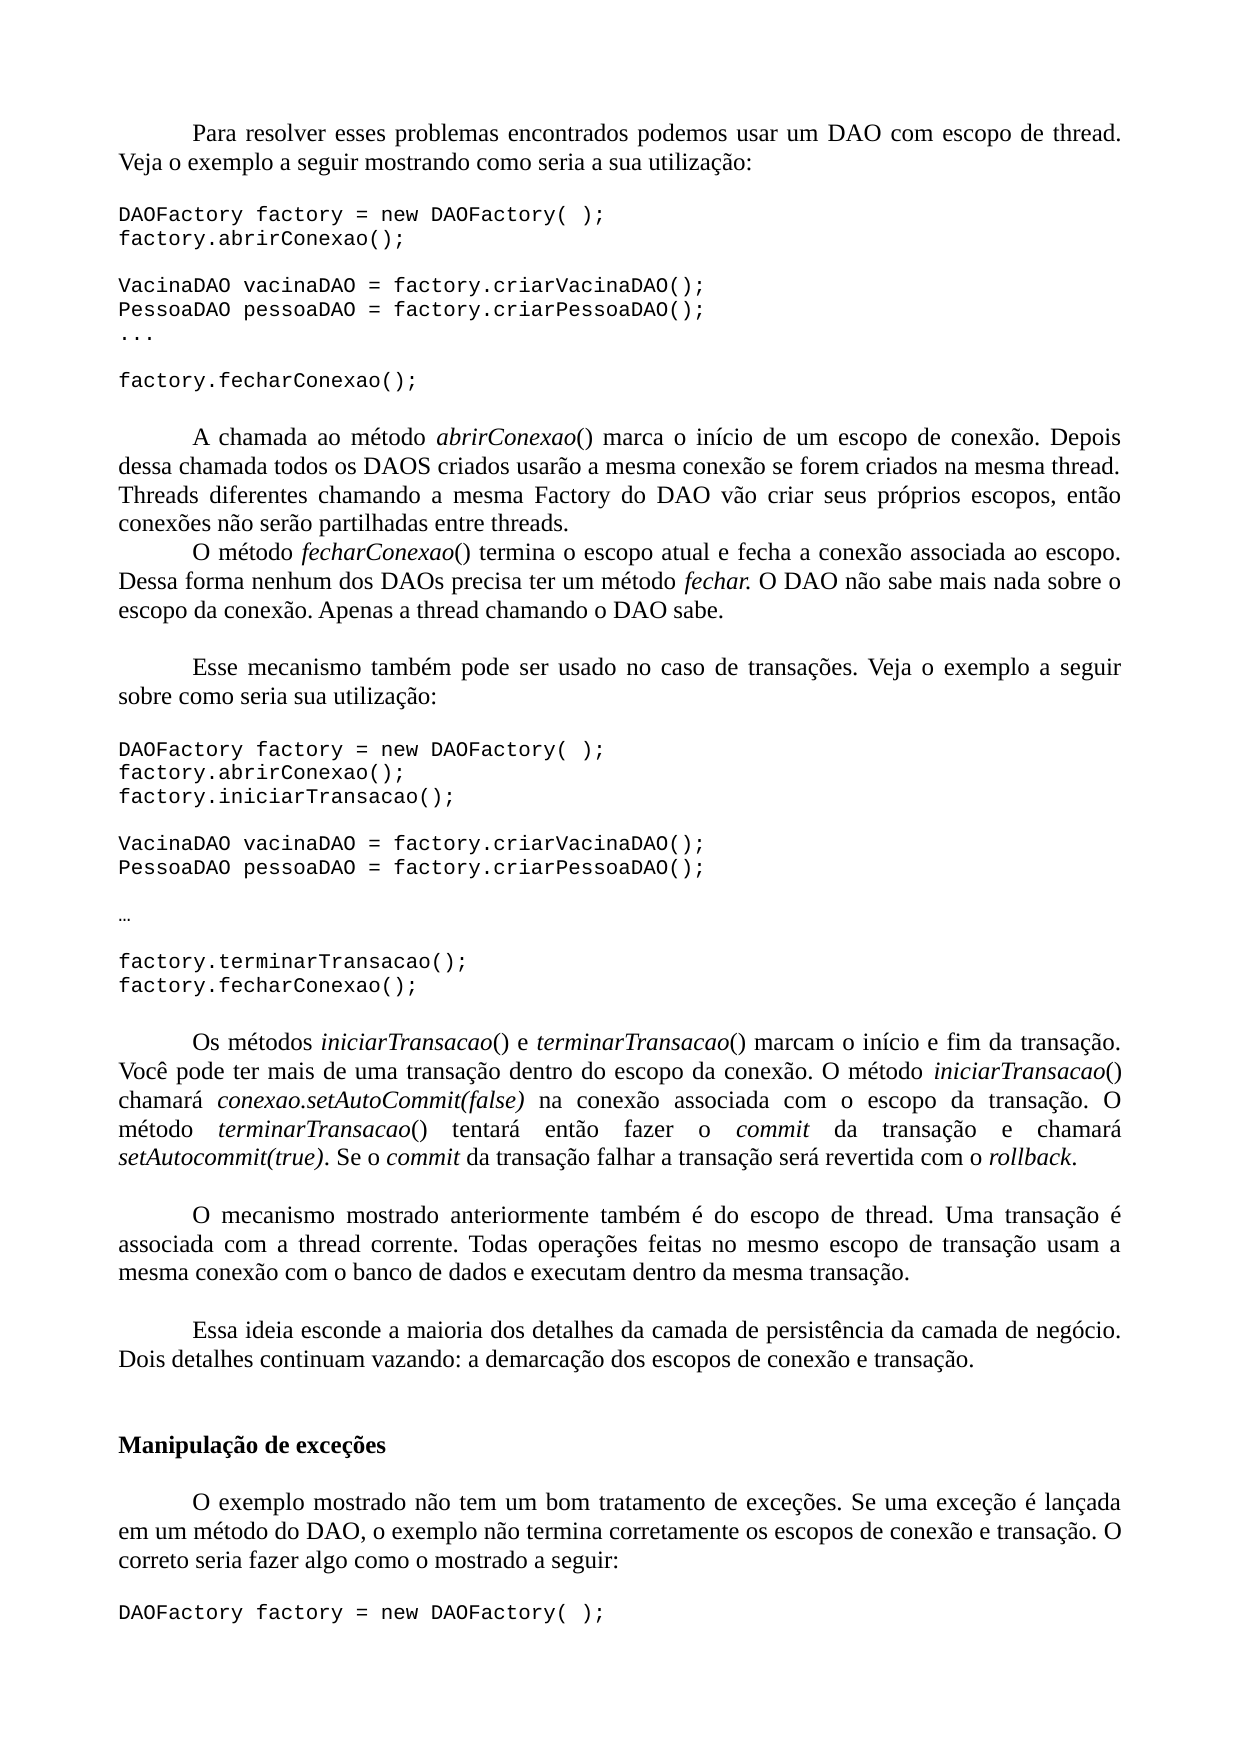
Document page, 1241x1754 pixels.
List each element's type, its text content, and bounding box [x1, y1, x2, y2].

text factory.abrirConexao(); [118, 228, 1122, 252]
text A chamada ao método abrirConexao() marca o início de um escopo de conexão. Depois dessa chamada todos os DAOS criados usarão a mesma conexão se forem criados na mesma thread. Threads diferentes chamando a mesma Factory do DAO vão criar seus próprios escopos, então conexões não serão partilhadas entre threads. [118, 422, 1122, 537]
text Os métodos iniciarTransacao() e terminarTransacao() marcam o início e fim da transação. Você pode ter mais de uma transação dentro do escopo da conexão. O método iniciarTransacao() chamará conexao.setAutoCommit(false) na conexão associada com o escopo da transação. O método terminarTransacao() tentará então fazer o commit da transação e chamará setAutocommit(true). Se o commit da transação falhar a transação será revertida com o rollback. [118, 1027, 1122, 1171]
text PessoaDAO pessoaDAO = factory.criarPessoaDAO(); [118, 857, 1122, 880]
text DAOFactory factory = new DAOFactory( ); [118, 1602, 1122, 1626]
text Manipulação de exceções [118, 1430, 1122, 1459]
text VacinaDAO vacinaDAO = factory.criarVacinaDAO(); [118, 833, 1122, 857]
text factory.terminarTransacao(); [118, 951, 1122, 975]
text Esse mecanismo também pode ser usado no caso de transações. Veja o exemplo a seguir sobre como seria sua utilização: [118, 652, 1122, 710]
text PessoaDAO pessoaDAO = factory.criarPessoaDAO(); [118, 299, 1122, 323]
text factory.fecharConexao(); [118, 370, 1122, 393]
text factory.iniciarTransacao(); [118, 786, 1122, 809]
text O método fecharConexao() termina o escopo atual e fecha a conexão associada ao escopo. Dessa forma nenhum dos DAOs precisa ter um método fechar. O DAO não sabe mais nada sobre o escopo da conexão. Apenas a thread chamando o DAO sabe. [118, 537, 1122, 623]
text DAOFactory factory = new DAOFactory( ); [118, 204, 1122, 228]
text Para resolver esses problemas encontrados podemos usar um DAO com escopo de thread. Veja o exemplo a seguir mostrando como seria a sua utilização: [118, 118, 1122, 176]
text DAOFactory factory = new DAOFactory( ); [118, 738, 1122, 762]
text O exemplo mostrado não tem um bom tratamento de exceções. Se uma exceção é lançada em um método do DAO, o exemplo não termina corretamente os escopos de conexão e transação. O correto seria fazer algo como o mostrado a seguir: [118, 1487, 1122, 1574]
text factory.fecharConexao(); [118, 975, 1122, 999]
text VacinaDAO vacinaDAO = factory.criarVacinaDAO(); [118, 275, 1122, 299]
text … [118, 904, 1122, 928]
text factory.abrirConexao(); [118, 762, 1122, 786]
text Essa ideia esconde a maioria dos detalhes da camada de persistência da camada de negócio. Dois detalhes continuam vazando: a demarcação dos escopos de conexão e transação. [118, 1315, 1122, 1372]
text ... [118, 323, 1122, 346]
text O mecanismo mostrado anteriormente também é do escopo de thread. Uma transação é associada com a thread corrente. Todas operações feitas no mesmo escopo de transação usam a mesma conexão com o banco de dados e executam dentro da mesma transação. [118, 1200, 1122, 1286]
